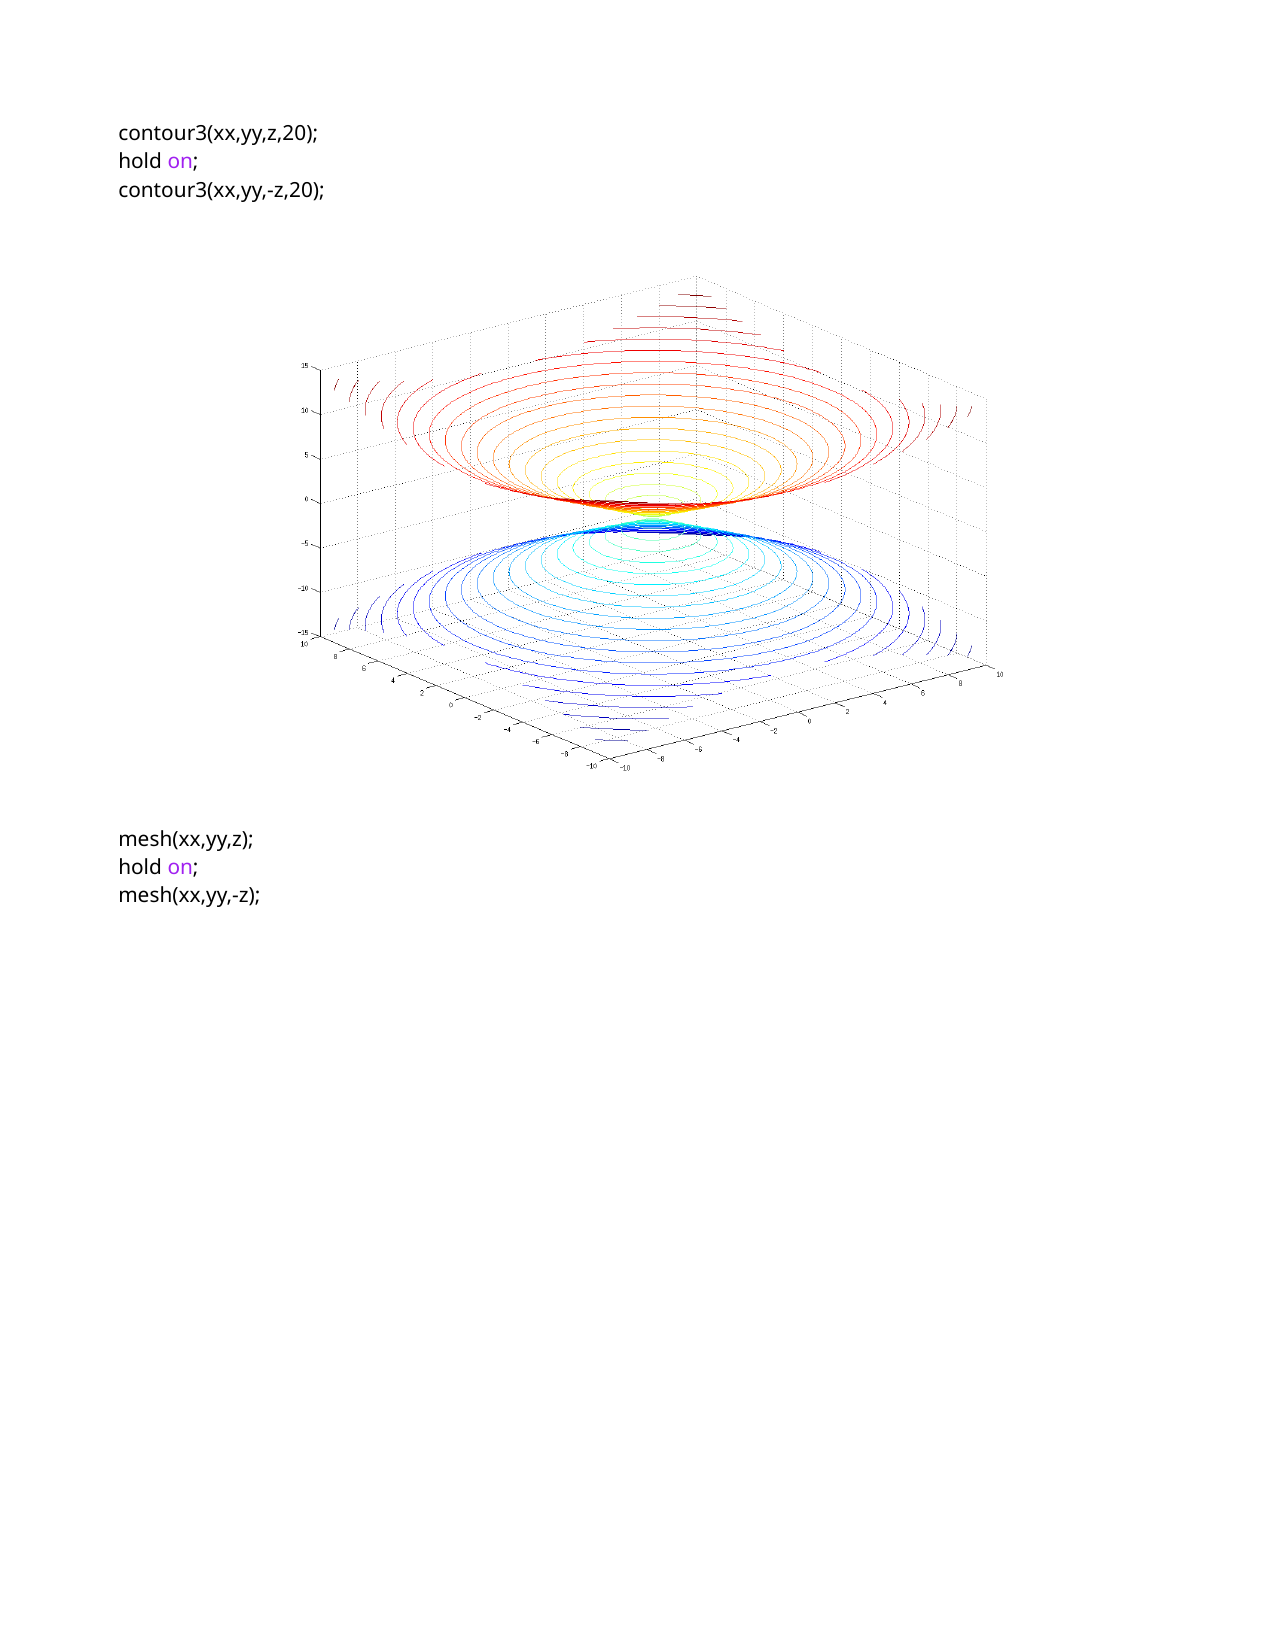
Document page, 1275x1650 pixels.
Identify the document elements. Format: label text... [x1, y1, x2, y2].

text hold on; [118, 147, 1157, 175]
text mesh(xx,yy,-z); [118, 881, 1157, 909]
text hold on; [118, 852, 1157, 881]
text contour3(xx,yy,-z,20); [118, 175, 1157, 203]
text mesh(xx,yy,z); [118, 232, 1157, 852]
picture [208, 232, 1067, 824]
text contour3(xx,yy,z,20); [118, 118, 1157, 147]
